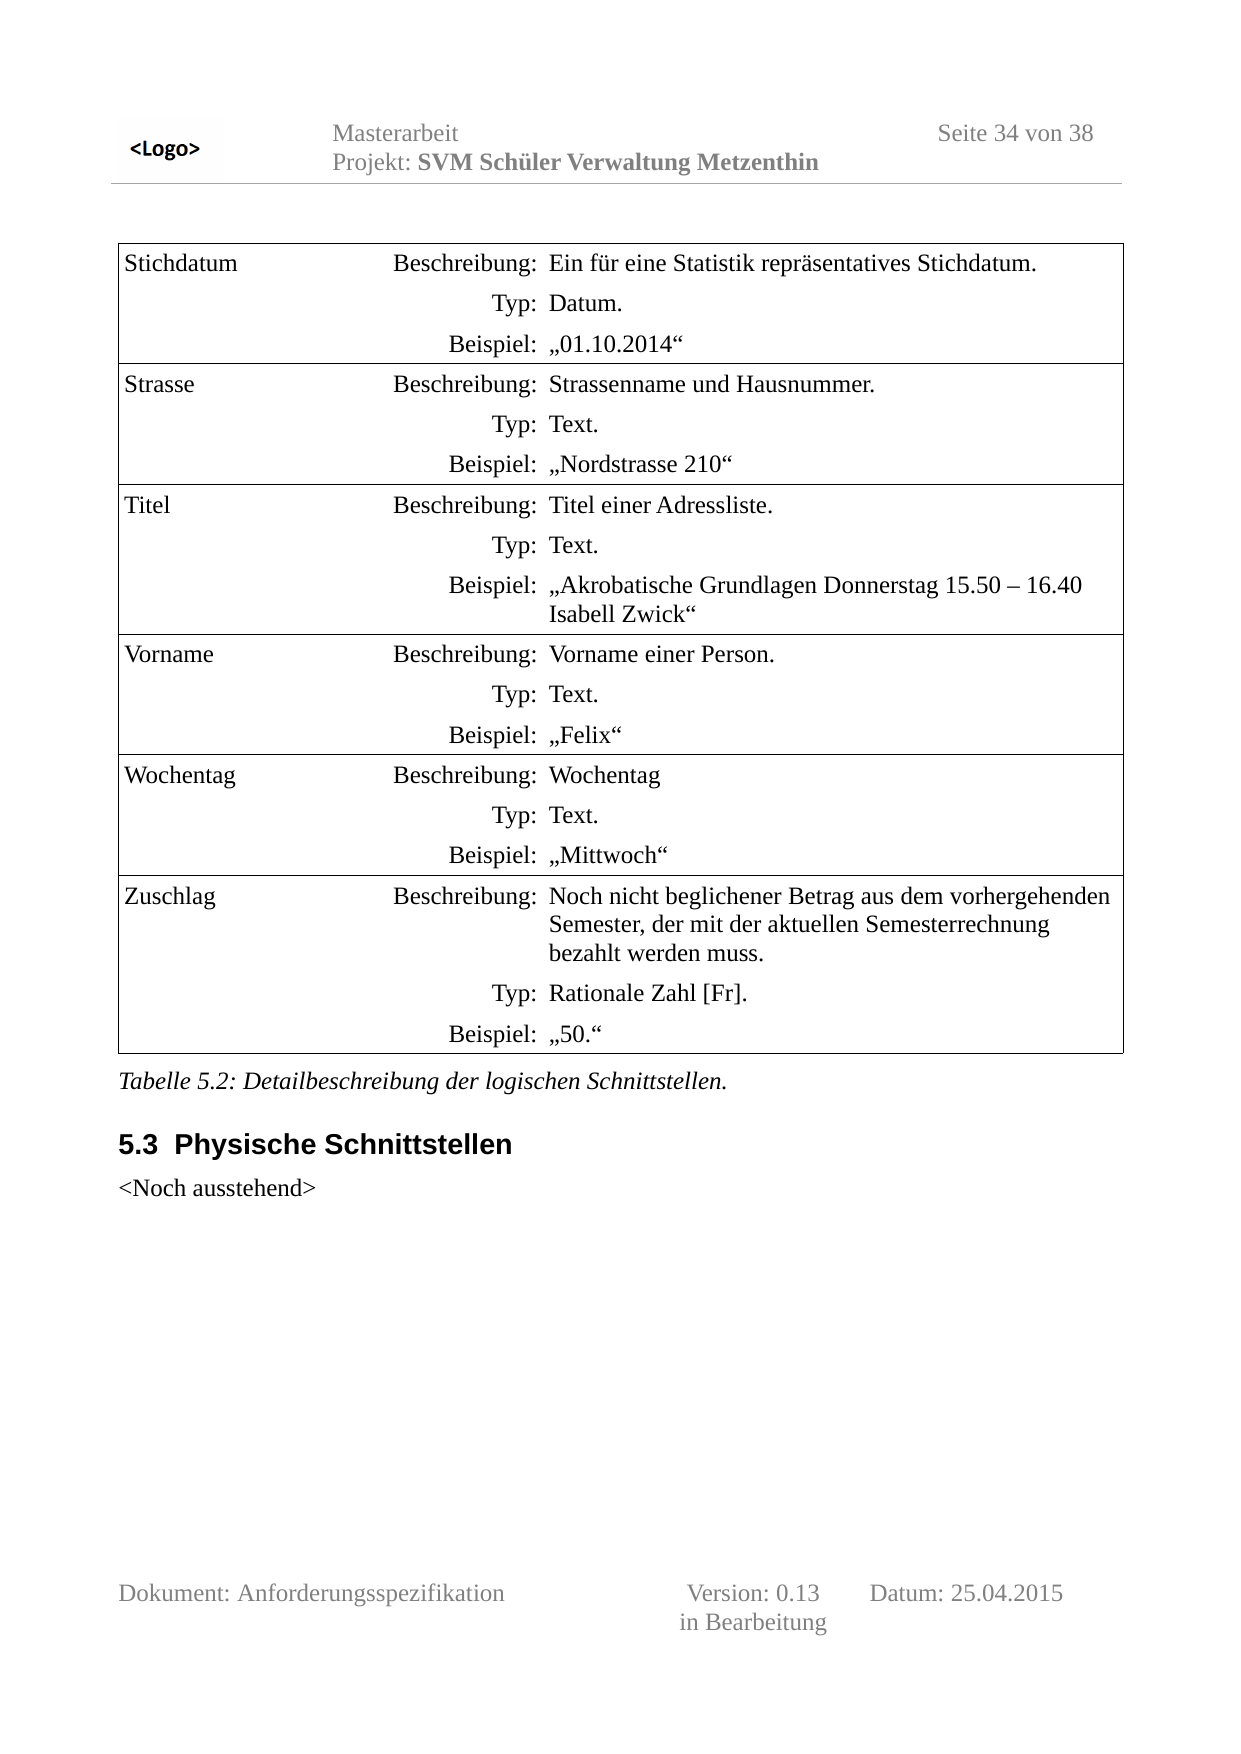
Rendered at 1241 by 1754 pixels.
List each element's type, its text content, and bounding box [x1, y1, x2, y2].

table_cell Beispiel: [384, 565, 543, 633]
text <Noch ausstehend> [118, 1173, 1122, 1202]
table_cell „Akrobatische Grundlagen Donnerstag 15.50 – 16.40 Isabell Zwick“ [543, 565, 1123, 633]
table_cell Beispiel: [384, 1013, 543, 1053]
subtitle Physische Schnittstellen [118, 1128, 1122, 1161]
table_cell Beispiel: [384, 835, 543, 875]
table_cell Beschreibung: [384, 244, 543, 283]
table_cell Ein für eine Statistik repräsentatives Stichdatum. [543, 244, 1123, 283]
table_cell Vorname einer Person. [543, 635, 1123, 674]
table_cell Typ: [384, 283, 543, 323]
table_cell [119, 714, 384, 754]
table_cell Beispiel: [384, 714, 543, 754]
table_cell Beschreibung: [384, 635, 543, 674]
table_cell Strassenname und Hausnummer. [543, 364, 1123, 403]
table_cell „Felix“ [543, 714, 1123, 754]
table_cell Text. [543, 404, 1123, 444]
table_cell Strasse [119, 364, 384, 403]
table_cell Beschreibung: [384, 485, 543, 524]
table_cell Beschreibung: [384, 876, 543, 973]
table_cell [119, 524, 384, 564]
table_cell Zuschlag [119, 876, 384, 973]
table_cell [119, 795, 384, 835]
table_cell Rationale Zahl [Fr]. [543, 973, 1123, 1013]
table_cell „Nordstrasse 210“ [543, 444, 1123, 484]
table_cell [119, 1013, 384, 1053]
table_cell [119, 444, 384, 484]
table_cell Vorname [119, 635, 384, 674]
table_cell [119, 565, 384, 633]
table_cell Noch nicht beglichener Betrag aus dem vorhergehenden Semester, der mit der aktuellen Semesterrechnung bezahlt werden muss. [543, 876, 1123, 973]
table_cell Beispiel: [384, 323, 543, 363]
table_cell Beschreibung: [384, 364, 543, 403]
picture [118, 118, 224, 183]
table_cell Stichdatum [119, 244, 384, 283]
table_cell [119, 674, 384, 714]
table_cell Beschreibung: [384, 755, 543, 794]
table_cell [119, 835, 384, 875]
table_cell Titel [119, 485, 384, 524]
table_cell Titel einer Adressliste. [543, 485, 1123, 524]
table_cell Text. [543, 524, 1123, 564]
table_cell Wochentag [543, 755, 1123, 794]
table_cell Typ: [384, 524, 543, 564]
table_cell „50.“ [543, 1013, 1123, 1053]
table_cell Typ: [384, 404, 543, 444]
table_cell Typ: [384, 795, 543, 835]
text Tabelle 5.2: Detailbeschreibung der logischen Schnittstellen. [118, 1066, 1122, 1094]
table_cell Datum. [543, 283, 1123, 323]
table_cell Typ: [384, 973, 543, 1013]
table_cell Text. [543, 795, 1123, 835]
table_cell Beispiel: [384, 444, 543, 484]
table_cell [119, 323, 384, 363]
table_cell Typ: [384, 674, 543, 714]
table_cell „01.10.2014“ [543, 323, 1123, 363]
table_cell „Mittwoch“ [543, 835, 1123, 875]
table_cell [119, 283, 384, 323]
table_cell Wochentag [119, 755, 384, 794]
table_cell [119, 404, 384, 444]
table_cell [119, 973, 384, 1013]
table_cell Text. [543, 674, 1123, 714]
